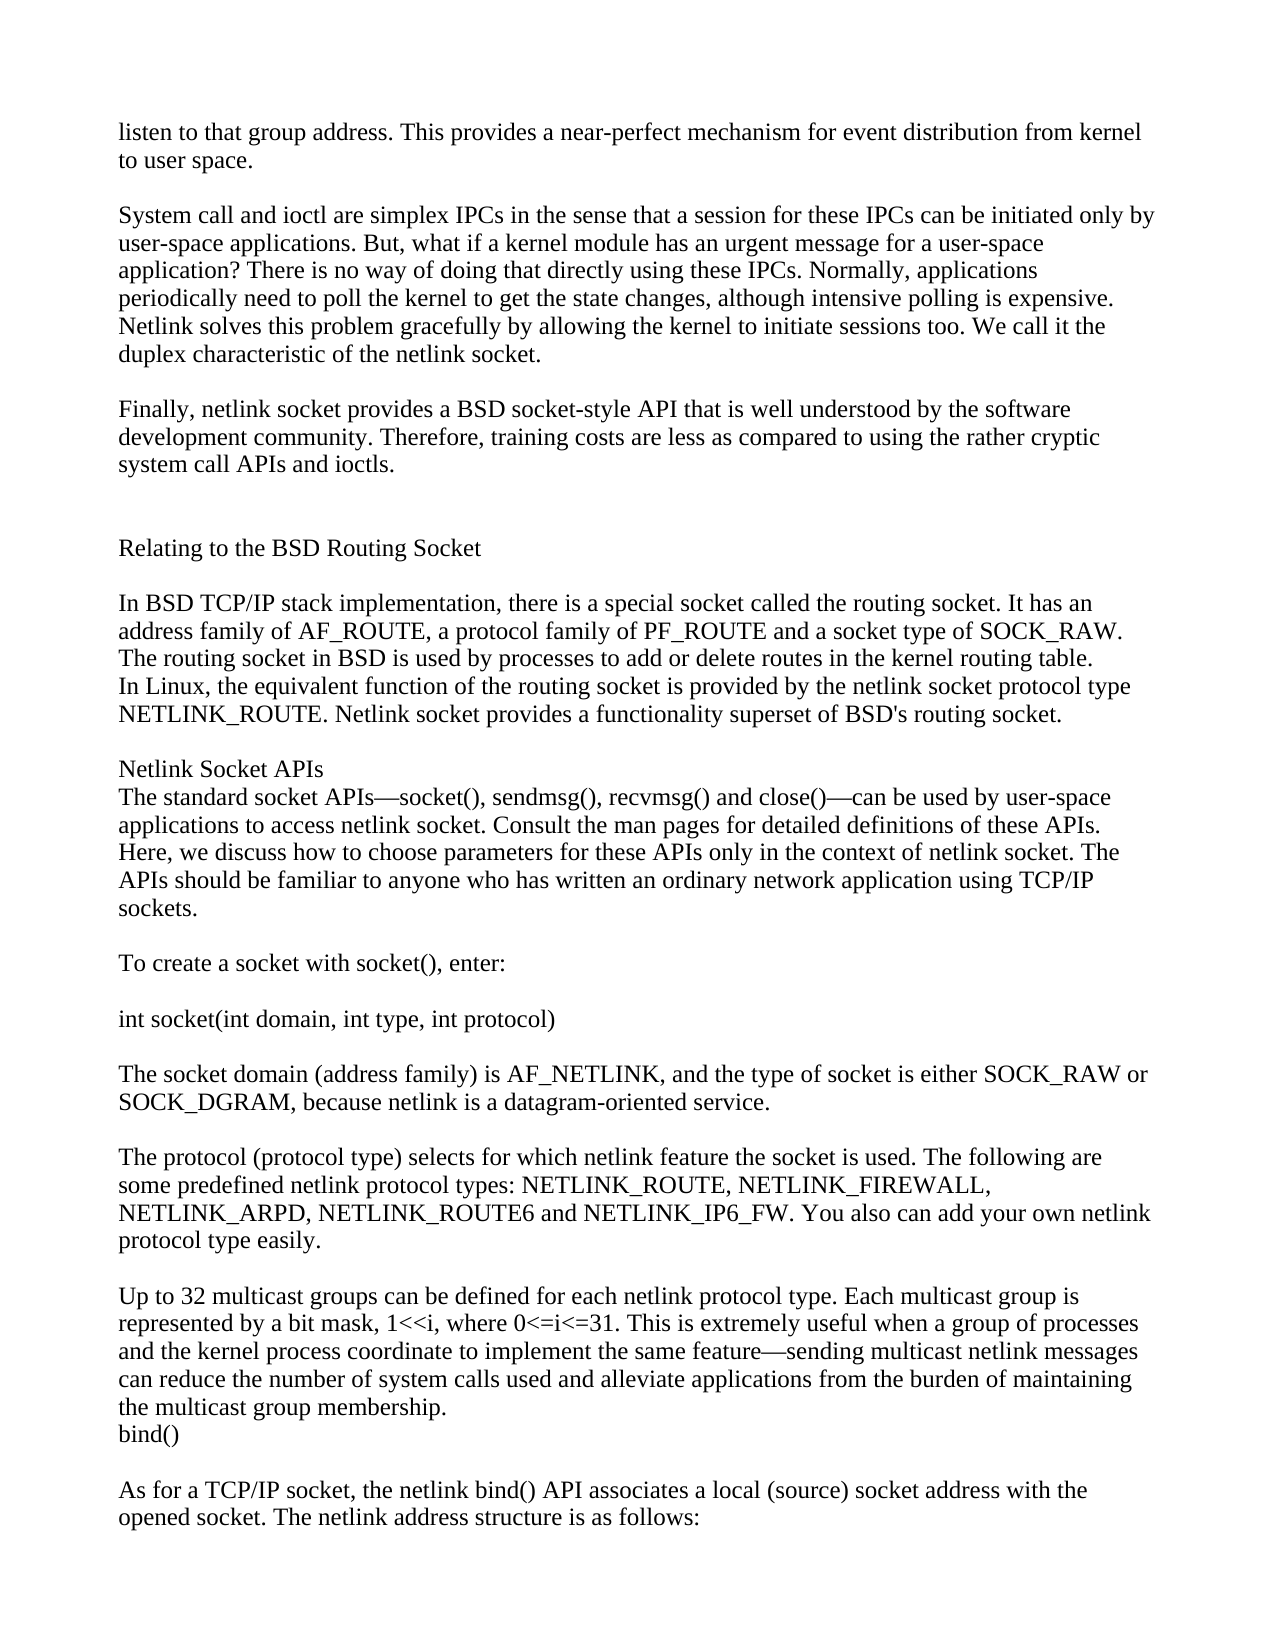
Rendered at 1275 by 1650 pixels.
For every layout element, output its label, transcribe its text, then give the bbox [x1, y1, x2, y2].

text Finally, netlink socket provides a BSD socket-style API that is well understood by the software development community. Therefore, training costs are less as compared to using the rather cryptic system call APIs and ioctls. [118, 395, 1157, 478]
text To create a socket with socket(), enter: [118, 949, 1157, 977]
text In BSD TCP/IP stack implementation, there is a special socket called the routing socket. It has an address family of AF_ROUTE, a protocol family of PF_ROUTE and a socket type of SOCK_RAW. The routing socket in BSD is used by processes to add or delete routes in the kernel routing table. [118, 589, 1157, 672]
text As for a TCP/IP socket, the netlink bind() API associates a local (source) socket address with the opened socket. The netlink address structure is as follows: [118, 1476, 1157, 1531]
text Up to 32 multicast groups can be defined for each netlink protocol type. Each multicast group is represented by a bit mask, 1<<i, where 0<=i<=31. This is extremely useful when a group of processes and the kernel process coordinate to implement the same feature—sending multicast netlink messages can reduce the number of system calls used and alleviate applications from the burden of maintaining the multicast group membership. [118, 1282, 1157, 1420]
text System call and ioctl are simplex IPCs in the sense that a session for these IPCs can be initiated only by user-space applications. But, what if a kernel module has an urgent message for a user-space application? There is no way of doing that directly using these IPCs. Normally, applications periodically need to poll the kernel to get the state changes, although intensive polling is expensive. Netlink solves this problem gracefully by allowing the kernel to initiate sessions too. We call it the duplex characteristic of the netlink socket. [118, 201, 1157, 367]
text The protocol (protocol type) selects for which netlink feature the socket is used. The following are some predefined netlink protocol types: NETLINK_ROUTE, NETLINK_FIREWALL, NETLINK_ARPD, NETLINK_ROUTE6 and NETLINK_IP6_FW. You also can add your own netlink protocol type easily. [118, 1143, 1157, 1254]
text listen to that group address. This provides a near-perfect mechanism for event distribution from kernel to user space. [118, 118, 1157, 173]
text The socket domain (address family) is AF_NETLINK, and the type of socket is either SOCK_RAW or SOCK_DGRAM, because netlink is a datagram-oriented service. [118, 1060, 1157, 1116]
text int socket(int domain, int type, int protocol) [118, 1005, 1157, 1032]
text Netlink Socket APIs [118, 755, 1157, 783]
text The standard socket APIs—socket(), sendmsg(), recvmsg() and close()—can be used by user-space applications to access netlink socket. Consult the man pages for detailed definitions of these APIs. Here, we discuss how to choose parameters for these APIs only in the context of netlink socket. The APIs should be familiar to anyone who has written an ordinary network application using TCP/IP sockets. [118, 783, 1157, 922]
text In Linux, the equivalent function of the routing socket is provided by the netlink socket protocol type NETLINK_ROUTE. Netlink socket provides a functionality superset of BSD's routing socket. [118, 672, 1157, 728]
text bind() [118, 1420, 1157, 1448]
text Relating to the BSD Routing Socket [118, 534, 1157, 561]
